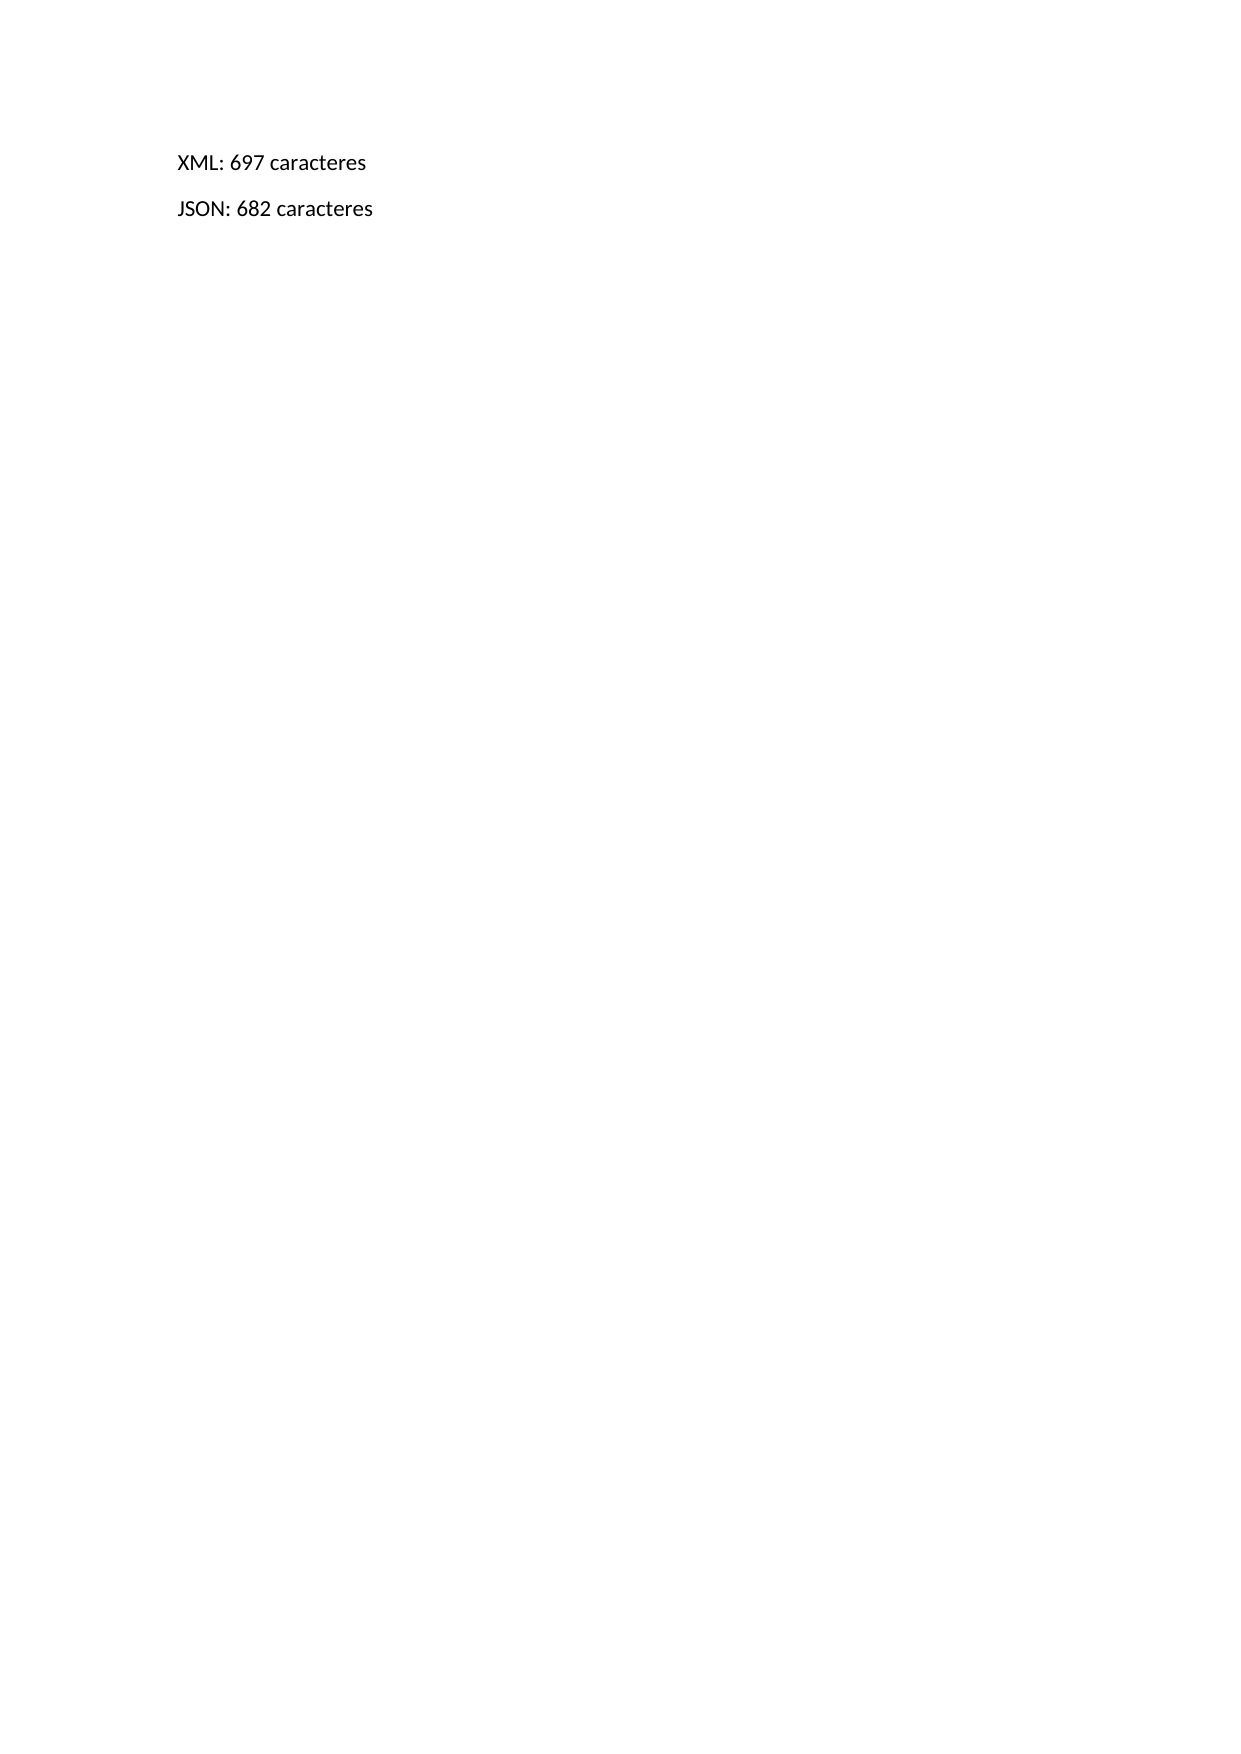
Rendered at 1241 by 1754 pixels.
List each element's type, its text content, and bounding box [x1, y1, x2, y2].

text XML: 697 caracteres [177, 148, 1063, 176]
text JSON: 682 caracteres [177, 194, 1063, 222]
